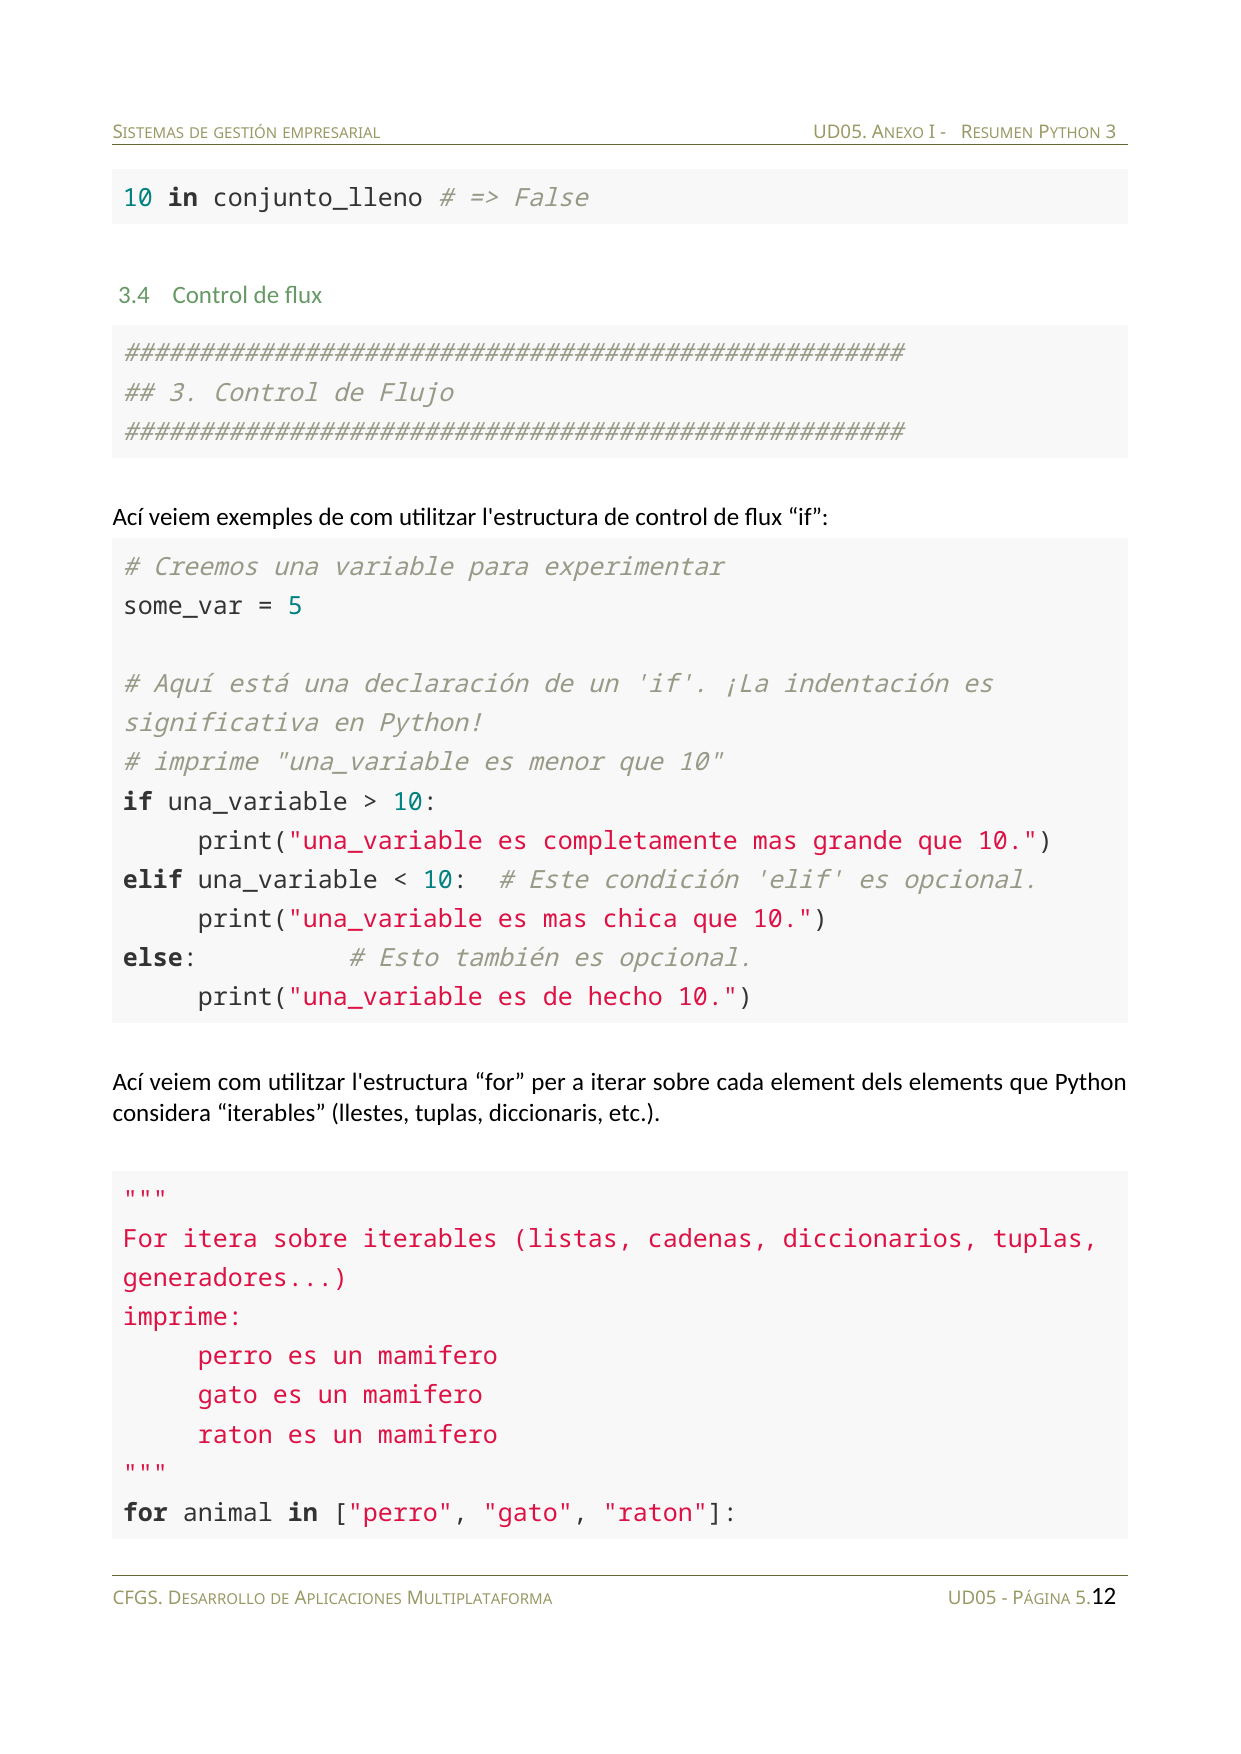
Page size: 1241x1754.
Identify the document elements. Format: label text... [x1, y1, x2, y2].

table_header 10 in conjunto_lleno # => False [112, 169, 1128, 224]
table_header #################################################### ## 3. Control de Flujo #################################################### [112, 325, 1128, 458]
table_header # Creemos una variable para experimentar some_var = 5 # Aquí está una declaración de un 'if'. ¡La indentación es significativa en Python! # imprime "una_variable es menor que 10" if una_variable > 10: print("una_variable es completamente mas grande que 10.") elif una_variable < 10: # Este condición 'elif' es opcional. print("una_variable es mas chica que 10.") else: # Esto también es opcional. print("una_variable es de hecho 10.") [112, 538, 1128, 1023]
table_header """ For itera sobre iterables (listas, cadenas, diccionarios, tuplas, generadores...) imprime: perro es un mamifero gato es un mamifero raton es un mamifero """ for animal in ["perro", "gato", "raton"]: [112, 1171, 1128, 1539]
subtitle Control de flux [112, 279, 1128, 310]
text Ací veiem exemples de com utilitzar l'estructura de control de flux “if”: [112, 501, 1128, 531]
text Ací veiem com utilitzar l'estructura “for” per a iterar sobre cada element dels elements que Python considera “iterables” (llestes, tuplas, diccionaris, etc.). [112, 1066, 1128, 1127]
